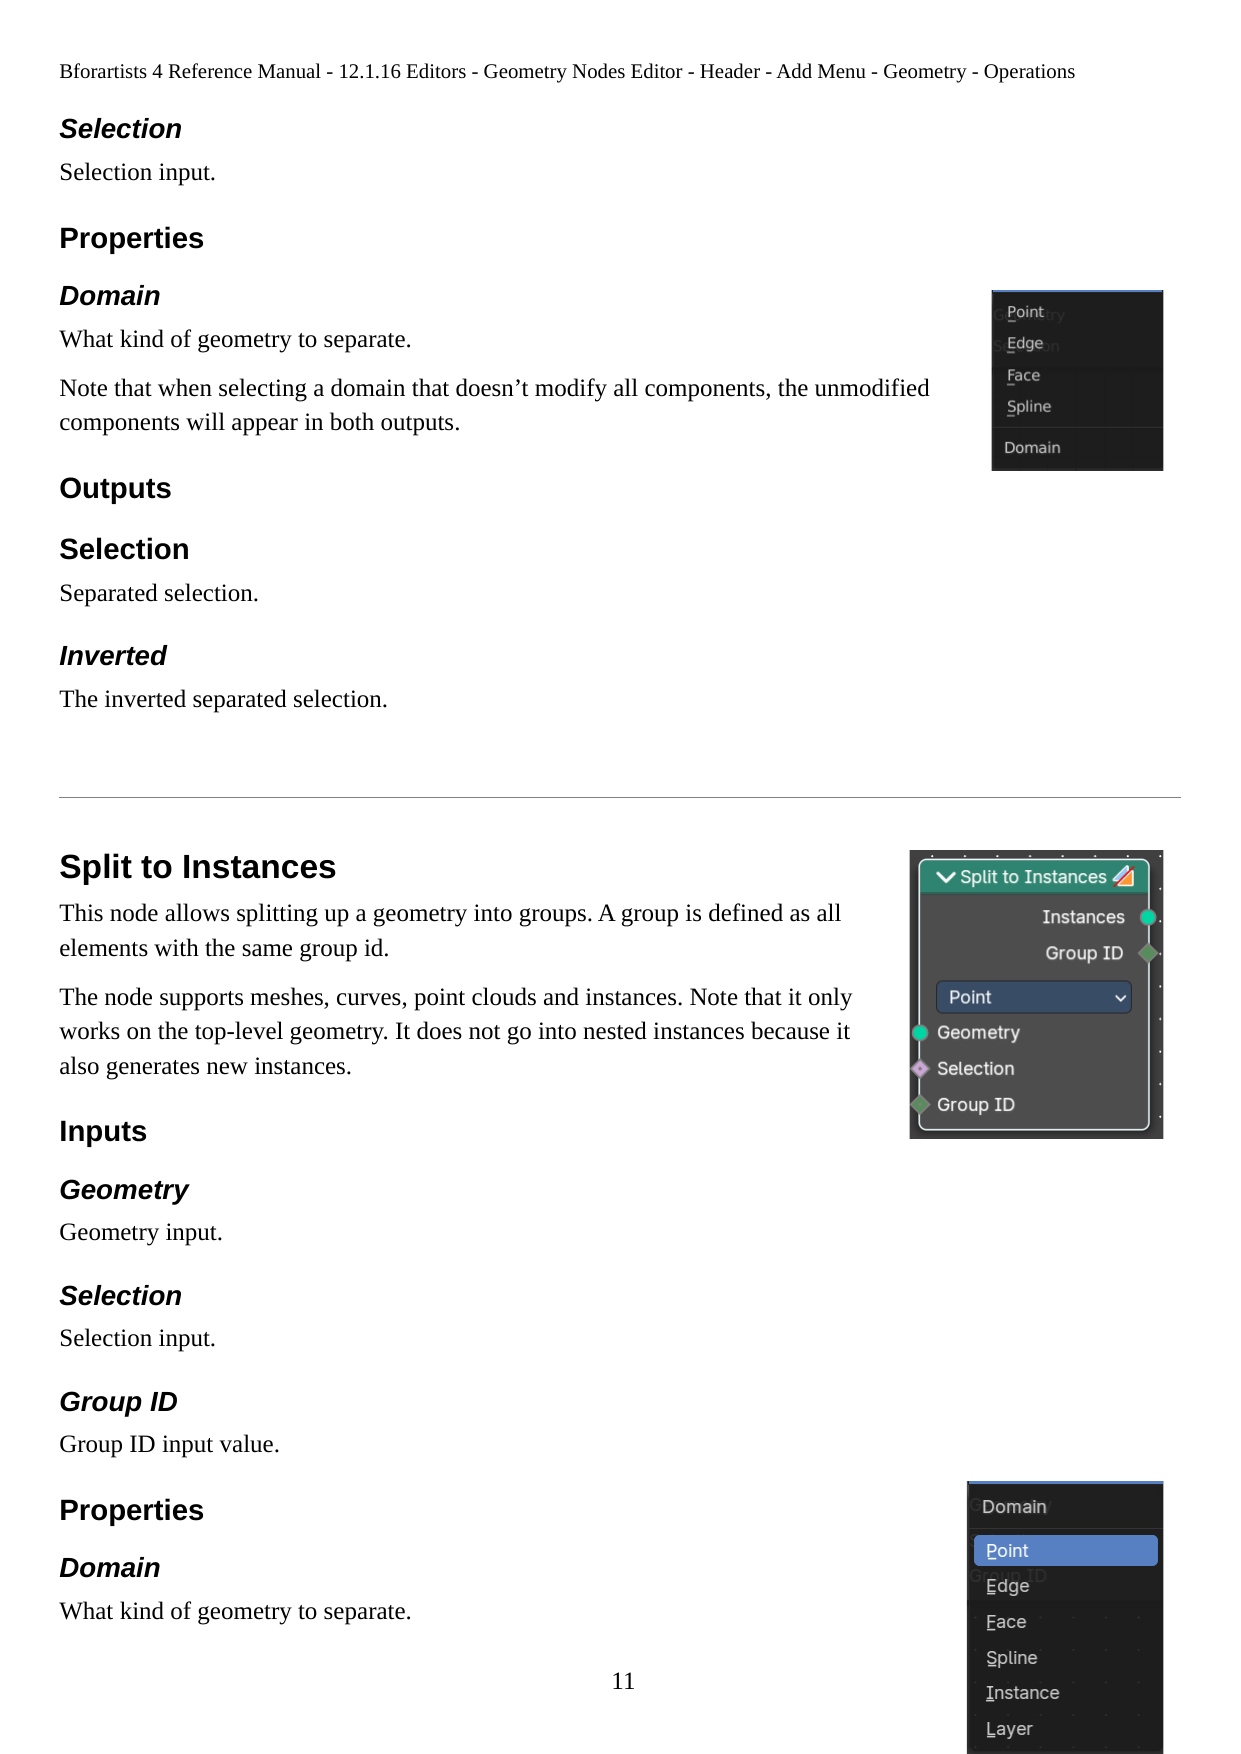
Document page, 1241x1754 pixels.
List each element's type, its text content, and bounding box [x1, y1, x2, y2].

subtitle Properties [59, 221, 1181, 254]
subtitle Split to Instances [59, 847, 1181, 886]
subtitle [1164, 1552, 1181, 1584]
subtitle Domain [59, 279, 1181, 311]
text This node allows splitting up a geometry into groups. A group is defined as all elements with the same group id. [59, 898, 909, 961]
picture [966, 1481, 1164, 1754]
subtitle Outputs [59, 471, 1181, 505]
text Selection input. [59, 1323, 1181, 1352]
text What kind of geometry to separate. [59, 1596, 966, 1625]
subtitle Properties [59, 1493, 966, 1527]
subtitle Geometry [59, 1173, 1181, 1205]
text Selection input. [59, 157, 1181, 186]
text Note that when selecting a domain that doesn’t modify all components, the unmodified components will appear in both outputs. [59, 373, 991, 436]
text Group ID input value. [59, 1429, 1181, 1458]
text Geometry input. [59, 1217, 1181, 1246]
subtitle Inputs [59, 1114, 1181, 1148]
text The inverted separated selection. [59, 684, 1181, 713]
text The node supports meshes, curves, point clouds and instances. Note that it only works on the top-level geometry. It does not go into nested instances because it also generates new instances. [59, 982, 909, 1079]
subtitle [1164, 1493, 1181, 1527]
text Separated selection. [59, 578, 1181, 607]
subtitle Selection [59, 1279, 1181, 1311]
picture [909, 850, 1164, 1139]
subtitle Group ID [59, 1385, 1181, 1417]
subtitle Selection [59, 532, 1181, 566]
picture [991, 290, 1164, 471]
text What kind of geometry to separate. [59, 324, 991, 352]
subtitle Inverted [59, 639, 1181, 671]
subtitle Domain [59, 1552, 966, 1584]
subtitle Selection [59, 113, 1181, 144]
